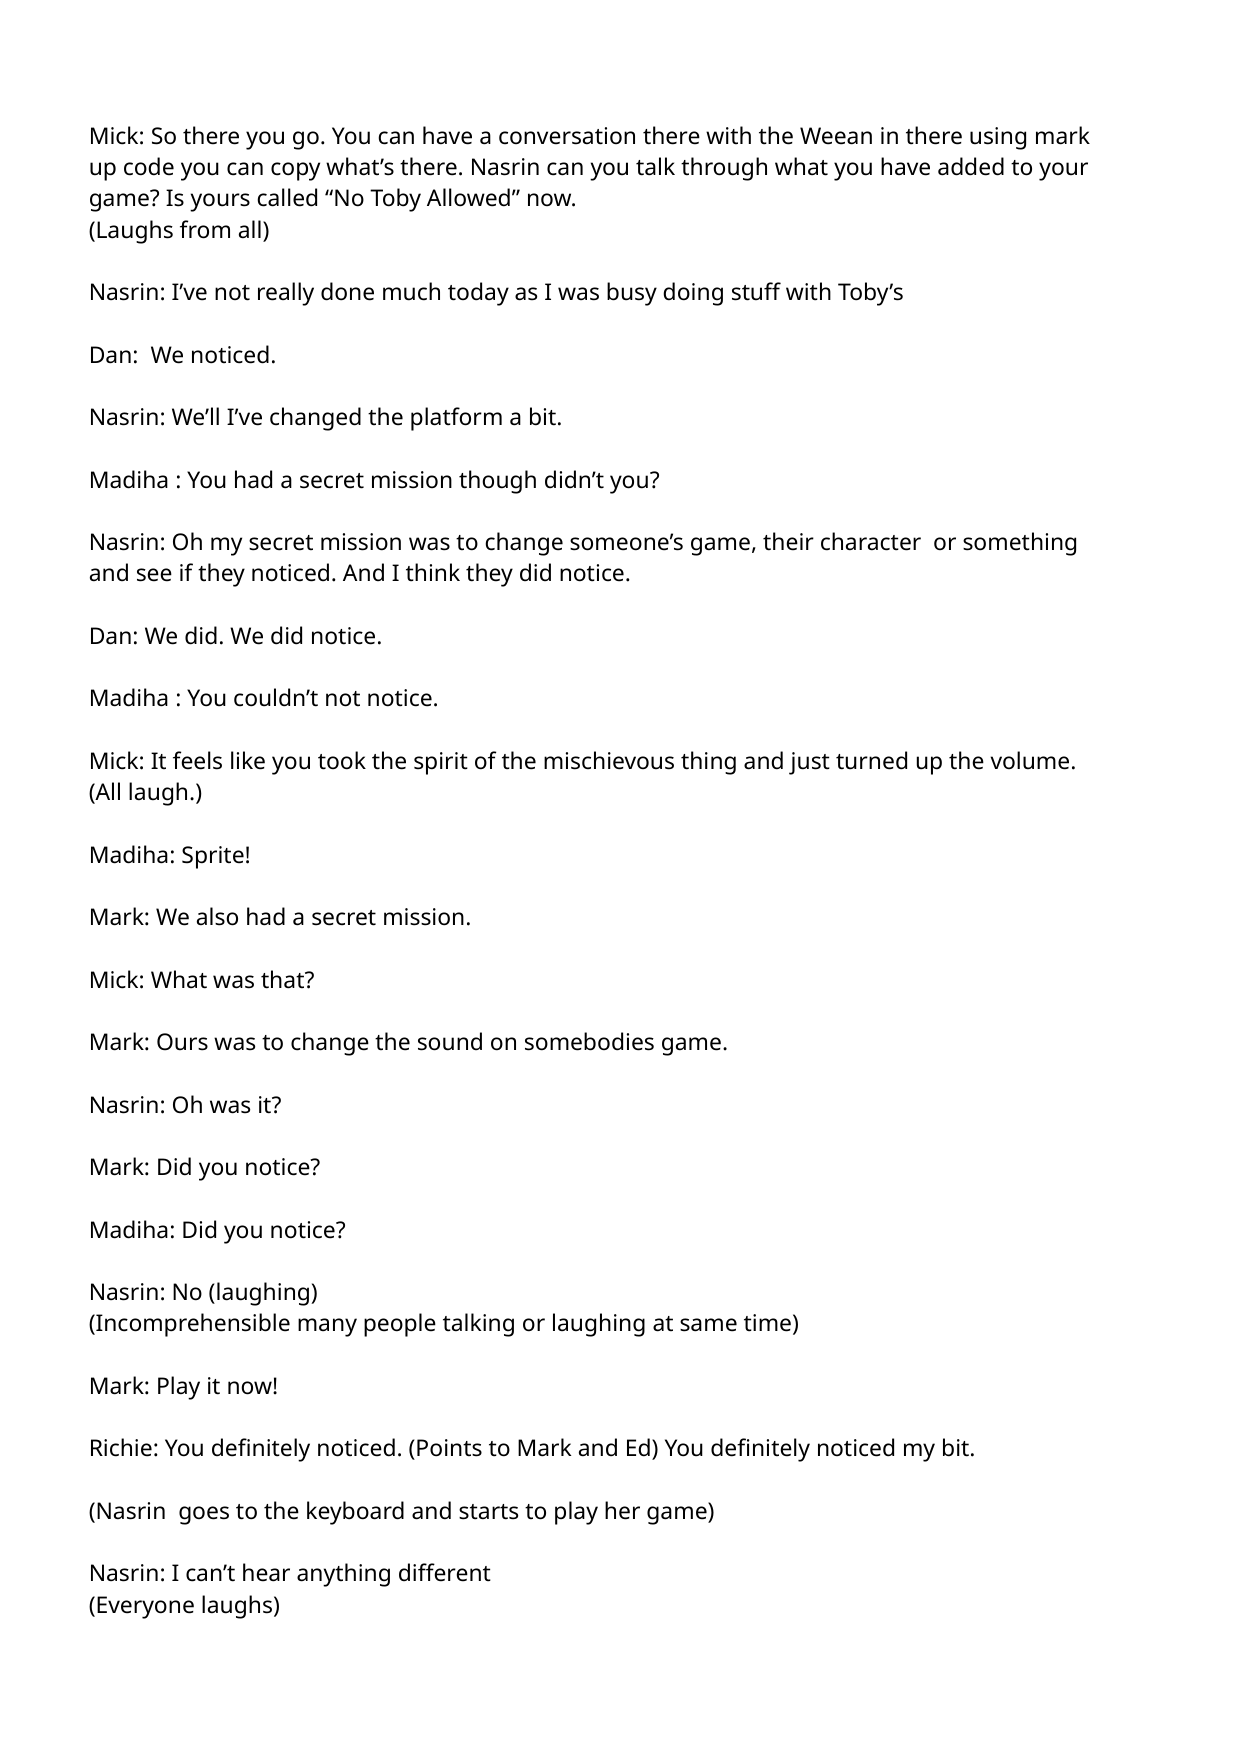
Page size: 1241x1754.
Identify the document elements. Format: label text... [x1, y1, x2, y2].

text Richie: You definitely noticed. (Points to Mark and Ed) You definitely noticed my bit. [88, 1432, 1122, 1463]
text Madiha: Did you notice? [88, 1213, 1122, 1245]
text Mick: What was that? [88, 963, 1122, 995]
text Nasrin: I’ve not really done much today as I was busy doing stuff with Toby’s [88, 276, 1122, 307]
text Nasrin: We’ll I’ve changed the platform a bit. [88, 401, 1122, 432]
text Madiha : You had a secret mission though didn’t you? [88, 463, 1122, 495]
text Mark: We also had a secret mission. [88, 901, 1122, 932]
text Mark: Did you notice? [88, 1151, 1122, 1182]
text Madiha : You couldn’t not notice. [88, 682, 1122, 713]
text Mick: It feels like you took the spirit of the mischievous thing and just turned up the volume. [88, 745, 1122, 776]
text Nasrin: I can’t hear anything different [88, 1557, 1122, 1588]
text Dan: We noticed. [88, 338, 1122, 370]
text Madiha: Sprite! [88, 838, 1122, 870]
text (Everyone laughs) [88, 1588, 1122, 1620]
text Nasrin: Oh was it? [88, 1088, 1122, 1120]
text (All laugh.) [88, 776, 1122, 807]
text Mick: So there you go. You can have a conversation there with the Weean in there using mark up code you can copy what’s there. Nasrin can you talk through what you have added to your game? Is yours called “No Toby Allowed” now. [88, 120, 1122, 213]
text Mark: Play it now! [88, 1370, 1122, 1401]
text Nasrin: No (laughing) [88, 1276, 1122, 1307]
text Nasrin: Oh my secret mission was to change someone’s game, their character or something and see if they noticed. And I think they did notice. [88, 526, 1122, 588]
text (Laughs from all) [88, 213, 1122, 245]
text Dan: We did. We did notice. [88, 620, 1122, 651]
text (Incomprehensible many people talking or laughing at same time) [88, 1307, 1122, 1338]
text (Nasrin goes to the keyboard and starts to play her game) [88, 1495, 1122, 1526]
text Mark: Ours was to change the sound on somebodies game. [88, 1026, 1122, 1057]
